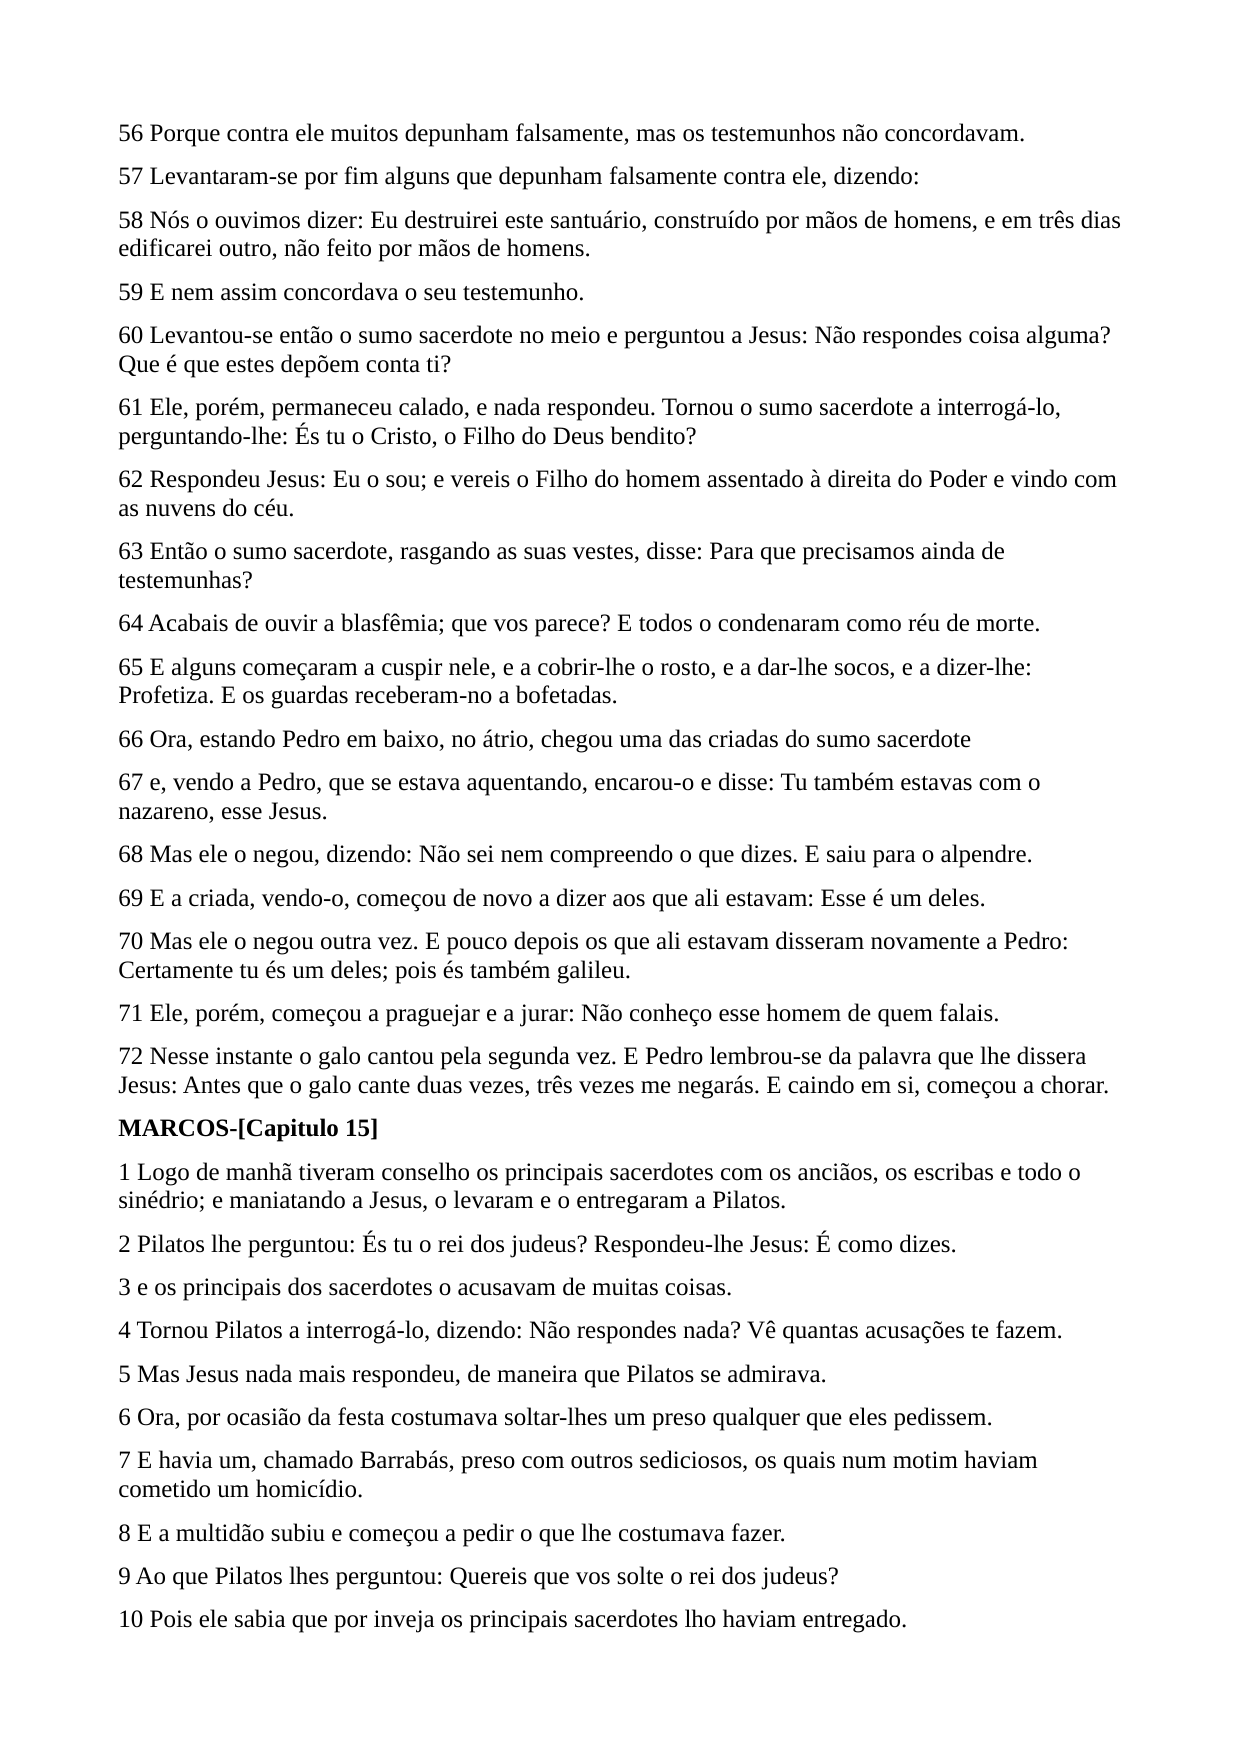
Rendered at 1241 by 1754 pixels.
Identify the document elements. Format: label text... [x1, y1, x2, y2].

text 6 Ora, por ocasião da festa costumava soltar-lhes um preso qualquer que eles pedissem. [118, 1402, 1122, 1431]
text 72 Nesse instante o galo cantou pela segunda vez. E Pedro lembrou-se da palavra que lhe dissera Jesus: Antes que o galo cante duas vezes, três vezes me negarás. E caindo em si, começou a chorar. [118, 1041, 1122, 1099]
text 9 Ao que Pilatos lhes perguntou: Quereis que vos solte o rei dos judeus? [118, 1561, 1122, 1590]
text 58 Nós o ouvimos dizer: Eu destruirei este santuário, construído por mãos de homens, e em três dias edificarei outro, não feito por mãos de homens. [118, 205, 1122, 262]
text 63 Então o sumo sacerdote, rasgando as suas vestes, disse: Para que precisamos ainda de testemunhas? [118, 536, 1122, 594]
text 64 Acabais de ouvir a blasfêmia; que vos parece? E todos o condenaram como réu de morte. [118, 608, 1122, 637]
text 59 E nem assim concordava o seu testemunho. [118, 277, 1122, 306]
text 10 Pois ele sabia que por inveja os principais sacerdotes lho haviam entregado. [118, 1604, 1122, 1633]
text 61 Ele, porém, permaneceu calado, e nada respondeu. Tornou o sumo sacerdote a interrogá-lo, perguntando-lhe: És tu o Cristo, o Filho do Deus bendito? [118, 392, 1122, 450]
text 7 E havia um, chamado Barrabás, preso com outros sediciosos, os quais num motim haviam cometido um homicídio. [118, 1446, 1122, 1503]
text 1 Logo de manhã tiveram conselho os principais sacerdotes com os anciãos, os escribas e todo o sinédrio; e maniatando a Jesus, o levaram e o entregaram a Pilatos. [118, 1157, 1122, 1214]
text 5 Mas Jesus nada mais respondeu, de maneira que Pilatos se admirava. [118, 1359, 1122, 1388]
text 2 Pilatos lhe perguntou: És tu o rei dos judeus? Respondeu-lhe Jesus: É como dizes. [118, 1229, 1122, 1258]
text 8 E a multidão subiu e começou a pedir o que lhe costumava fazer. [118, 1518, 1122, 1546]
text 60 Levantou-se então o sumo sacerdote no meio e perguntou a Jesus: Não respondes coisa alguma? Que é que estes depõem conta ti? [118, 320, 1122, 378]
text 56 Porque contra ele muitos depunham falsamente, mas os testemunhos não concordavam. [118, 118, 1122, 147]
text 3 e os principais dos sacerdotes o acusavam de muitas coisas. [118, 1272, 1122, 1301]
text 70 Mas ele o negou outra vez. E pouco depois os que ali estavam disseram novamente a Pedro: Certamente tu és um deles; pois és também galileu. [118, 926, 1122, 983]
text MARCOS-[Capitulo 15] [118, 1113, 1122, 1142]
text 67 e, vendo a Pedro, que se estava aquentando, encarou-o e disse: Tu também estavas com o nazareno, esse Jesus. [118, 767, 1122, 825]
text 71 Ele, porém, começou a praguejar e a jurar: Não conheço esse homem de quem falais. [118, 998, 1122, 1027]
text 57 Levantaram-se por fim alguns que depunham falsamente contra ele, dizendo: [118, 161, 1122, 190]
text 62 Respondeu Jesus: Eu o sou; e vereis o Filho do homem assentado à direita do Poder e vindo com as nuvens do céu. [118, 464, 1122, 522]
text 66 Ora, estando Pedro em baixo, no átrio, chegou uma das criadas do sumo sacerdote [118, 724, 1122, 753]
text 65 E alguns começaram a cuspir nele, e a cobrir-lhe o rosto, e a dar-lhe socos, e a dizer-lhe: Profetiza. E os guardas receberam-no a bofetadas. [118, 652, 1122, 709]
text 69 E a criada, vendo-o, começou de novo a dizer aos que ali estavam: Esse é um deles. [118, 883, 1122, 911]
text 4 Tornou Pilatos a interrogá-lo, dizendo: Não respondes nada? Vê quantas acusações te fazem. [118, 1316, 1122, 1344]
text 68 Mas ele o negou, dizendo: Não sei nem compreendo o que dizes. E saiu para o alpendre. [118, 839, 1122, 868]
